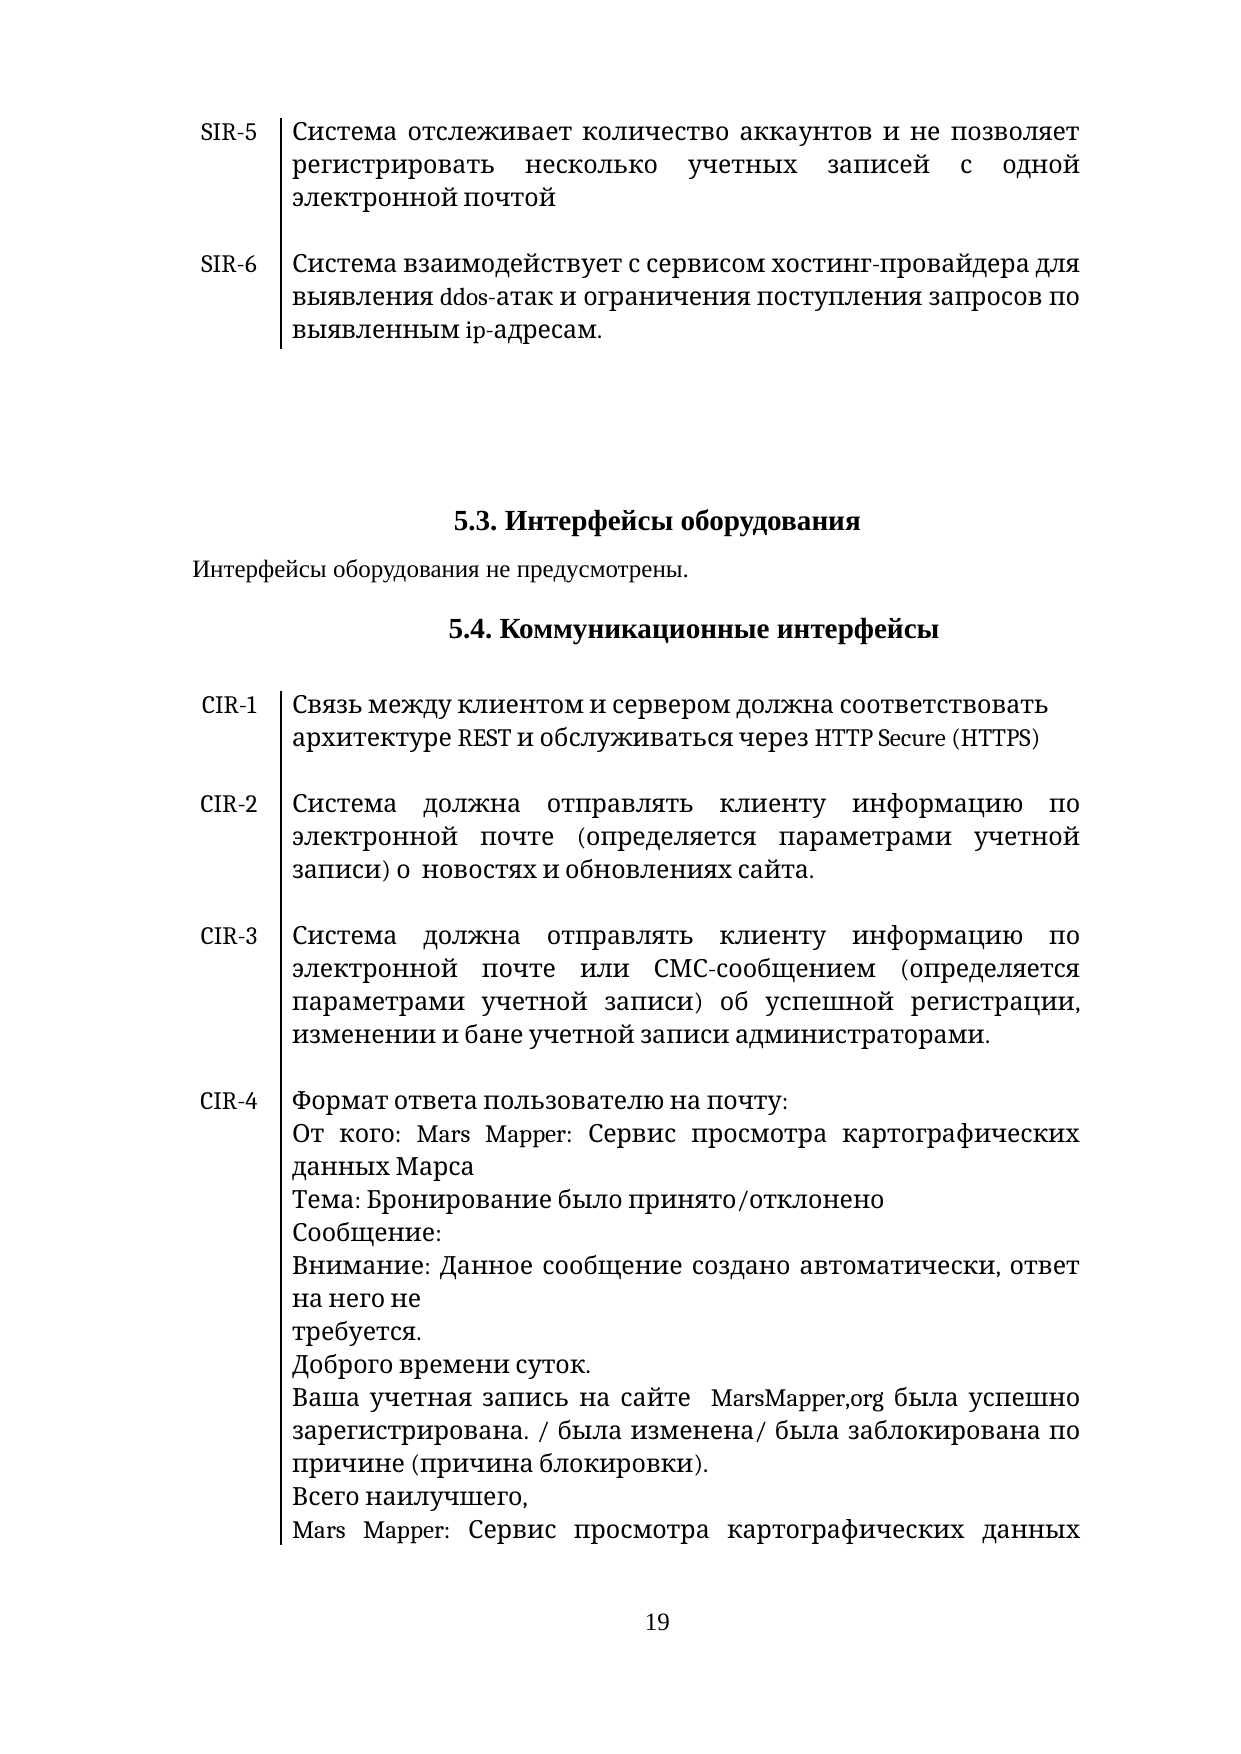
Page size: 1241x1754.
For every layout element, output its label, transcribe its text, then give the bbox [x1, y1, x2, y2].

title 5.4. Коммуникационные интерфейсы [118, 612, 1122, 645]
table_cell CIR-3 [177, 922, 280, 1087]
table_cell Система отслеживает количество аккаунтов и не позволяет регистрировать несколько учетных записей с одной электронной почтой [282, 118, 1092, 250]
table_header Связь между клиентом и сервером должна соответствовать архитектуре REST и обслуживаться через HTTP Secure (HTTPS) [282, 691, 1092, 790]
text Интерфейсы оборудования не предусмотрены. [118, 554, 1122, 582]
table_cell SIR-5 [177, 118, 280, 250]
table_cell SIR-6 [177, 250, 280, 349]
table_cell CIR-4 [177, 1087, 280, 1545]
table_cell Формат ответа пользователю на почту: От кого: Mars Mapper: Сервис просмотра картографических данных Марса Тема: Бронирование было принято/отклонено Сообщение: Внимание: Данное сообщение создано автоматически, ответ на него не требуется. Доброго времени суток. Ваша учетная запись на сайте MarsMapper,org была успешно зарегистрирована. / была изменена/ была заблокирована по причине (причина блокировки). Всего наилучшего, Mars Mapper: Сервис просмотра картографических данных [282, 1087, 1092, 1545]
table_cell Система должна отправлять клиенту информацию по электронной почте или СМС-сообщением (определяется параметрами учетной записи) об успешной регистрации, изменении и бане учетной записи администраторами. [282, 922, 1092, 1087]
title 5.3. Интерфейсы оборудования [118, 503, 1122, 537]
table_cell CIR-2 [177, 790, 280, 922]
table_header CIR-1 [177, 691, 280, 790]
table_cell Система должна отправлять клиенту информацию по электронной почте (определяется параметрами учетной записи) о новостях и обновлениях сайта. [282, 790, 1092, 922]
table_cell Система взаимодействует с сервисом хостинг-провайдера для выявления ddos-атак и ограничения поступления запросов по выявленным ip-адресам. [282, 250, 1092, 349]
